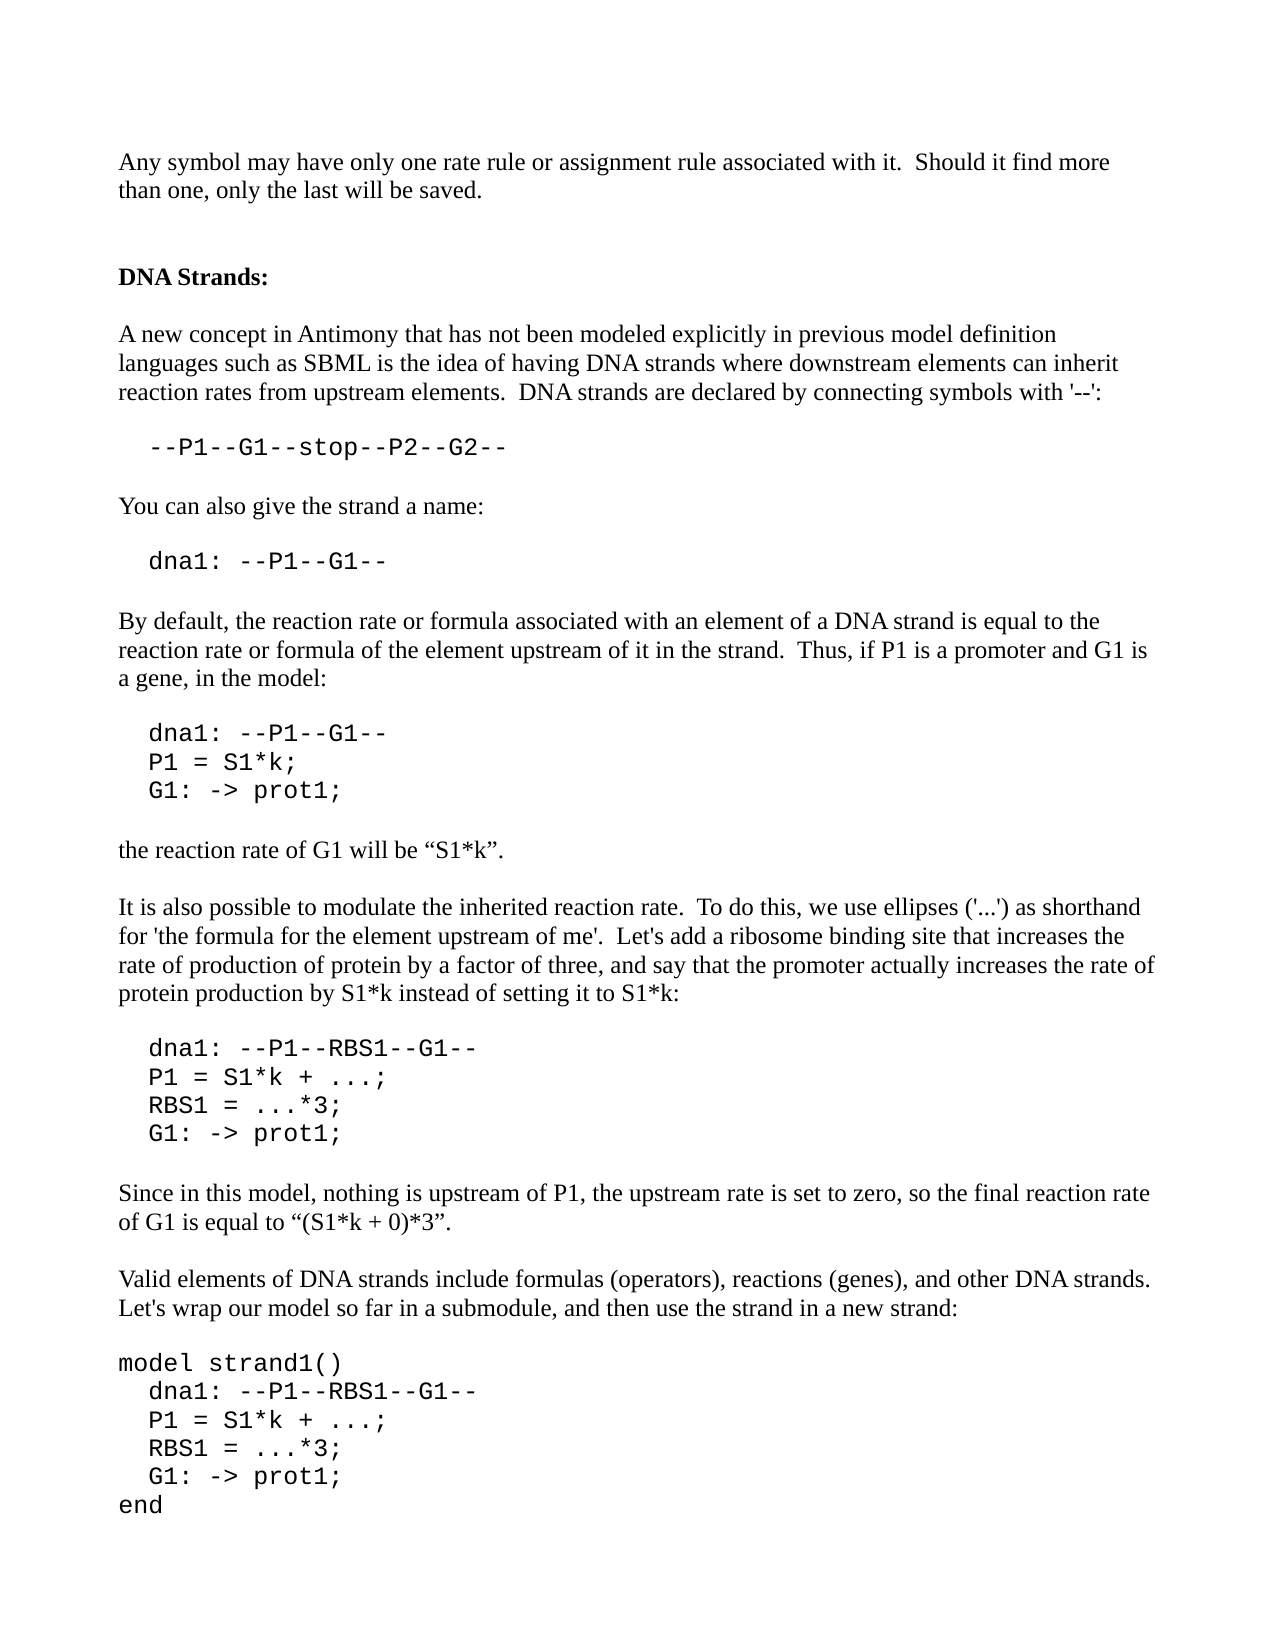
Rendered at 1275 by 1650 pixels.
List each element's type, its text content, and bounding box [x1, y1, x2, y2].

text P1 = S1*k + ...; [118, 1407, 1157, 1436]
text dna1: --P1--RBS1--G1-- [118, 1036, 1157, 1064]
text Since in this model, nothing is upstream of P1, the upstream rate is set to zero, so the final reaction rate of G1 is equal to “(S1*k + 0)*3”. [118, 1178, 1157, 1236]
text G1: -> prot1; [118, 1464, 1157, 1492]
text end [118, 1492, 1157, 1521]
text dna1: --P1--RBS1--G1-- [118, 1379, 1157, 1407]
text Valid elements of DNA strands include formulas (operators), reactions (genes), and other DNA strands. Let's wrap our model so far in a submodule, and then use the strand in a new strand: [118, 1264, 1157, 1322]
text RBS1 = ...*3; [118, 1093, 1157, 1121]
text Any symbol may have only one rate rule or assignment rule associated with it. Should it find more than one, only the last will be saved. [118, 147, 1157, 204]
text P1 = S1*k; [118, 749, 1157, 778]
text RBS1 = ...*3; [118, 1436, 1157, 1464]
text It is also possible to modulate the inherited reaction rate. To do this, we use ellipses ('...') as shorthand for 'the formula for the element upstream of me'. Let's add a ribosome binding site that increases the rate of production of protein by a factor of three, and say that the promoter actually increases the rate of protein production by S1*k instead of setting it to S1*k: [118, 892, 1157, 1007]
text A new concept in Antimony that has not been modeled explicitly in previous model definition languages such as SBML is the idea of having DNA strands where downstream elements can inherit reaction rates from upstream elements. DNA strands are declared by connecting symbols with '--': [118, 319, 1157, 406]
text You can also give the strand a name: [118, 491, 1157, 520]
text G1: -> prot1; [118, 778, 1157, 806]
text --P1--G1--stop--P2--G2-- [118, 434, 1157, 463]
text G1: -> prot1; [118, 1121, 1157, 1149]
text P1 = S1*k + ...; [118, 1064, 1157, 1093]
text dna1: --P1--G1-- [118, 549, 1157, 577]
text the reaction rate of G1 will be “S1*k”. [118, 835, 1157, 863]
text model strand1() [118, 1351, 1157, 1379]
text DNA Strands: [118, 262, 1157, 291]
text By default, the reaction rate or formula associated with an element of a DNA strand is equal to the reaction rate or formula of the element upstream of it in the strand. Thus, if P1 is a promoter and G1 is a gene, in the model: [118, 606, 1157, 692]
text dna1: --P1--G1-- [118, 721, 1157, 749]
